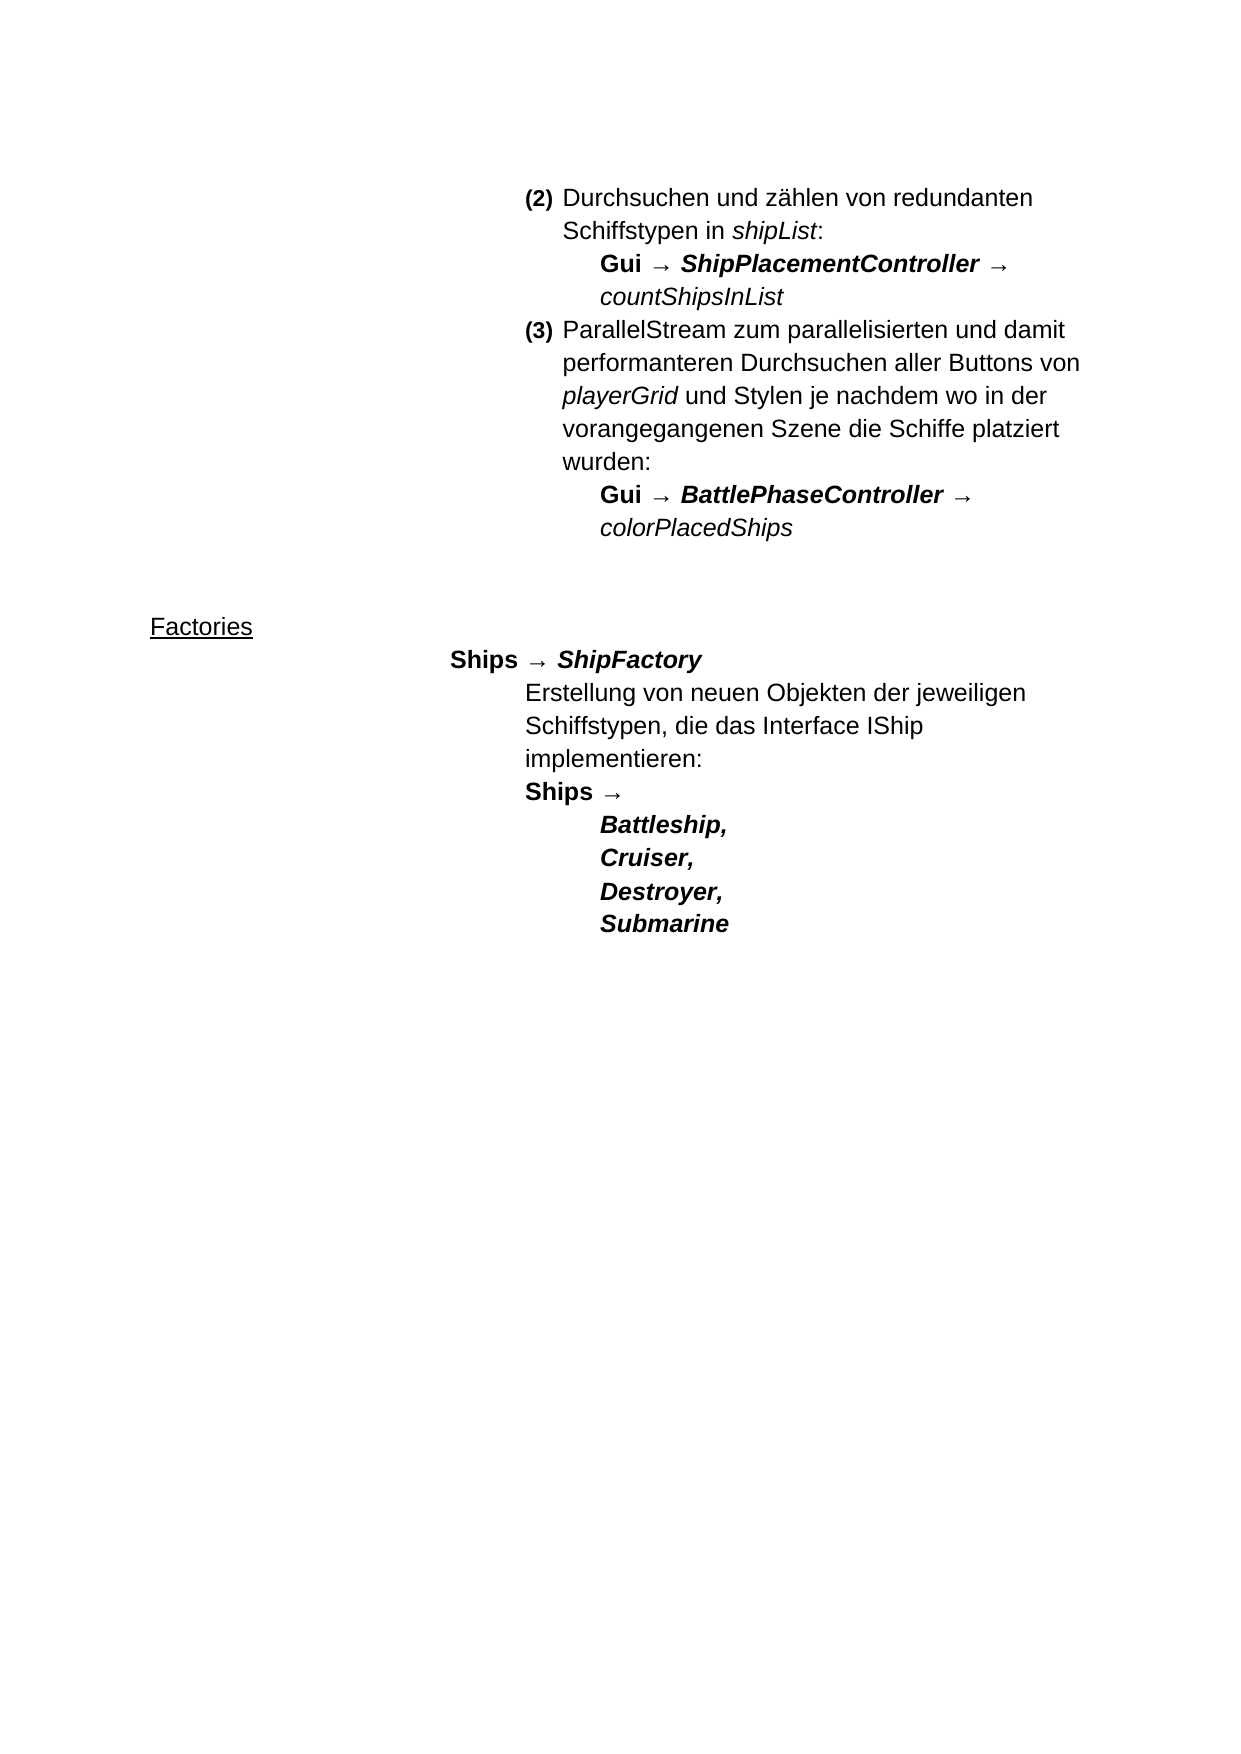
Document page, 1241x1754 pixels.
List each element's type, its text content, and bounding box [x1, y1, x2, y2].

text Cruiser, [150, 843, 1090, 872]
text Ships → ShipFactory [150, 645, 1090, 674]
text Destroyer, [150, 876, 1090, 905]
text Battleship, [150, 810, 1090, 839]
text Submarine [150, 909, 1090, 938]
text Gui → BattlePhaseController → colorPlacedShips [150, 480, 1090, 542]
text Ships → [150, 777, 1090, 806]
text Erstellung von neuen Objekten der jeweiligen Schiffstypen, die das Interface IShip implementieren: [150, 678, 1090, 773]
list Gui → ShipPlacementController → countShipsInList [562, 249, 1090, 311]
list ParallelStream zum parallelisierten und damit performanteren Durchsuchen aller Buttons von playerGrid und Stylen je nachdem wo in der vorangegangenen Szene die Schiffe platziert wurden: [525, 315, 1090, 476]
text Factories [150, 612, 1090, 641]
list Durchsuchen und zählen von redundanten Schiffstypen in shipList: [525, 183, 1090, 245]
